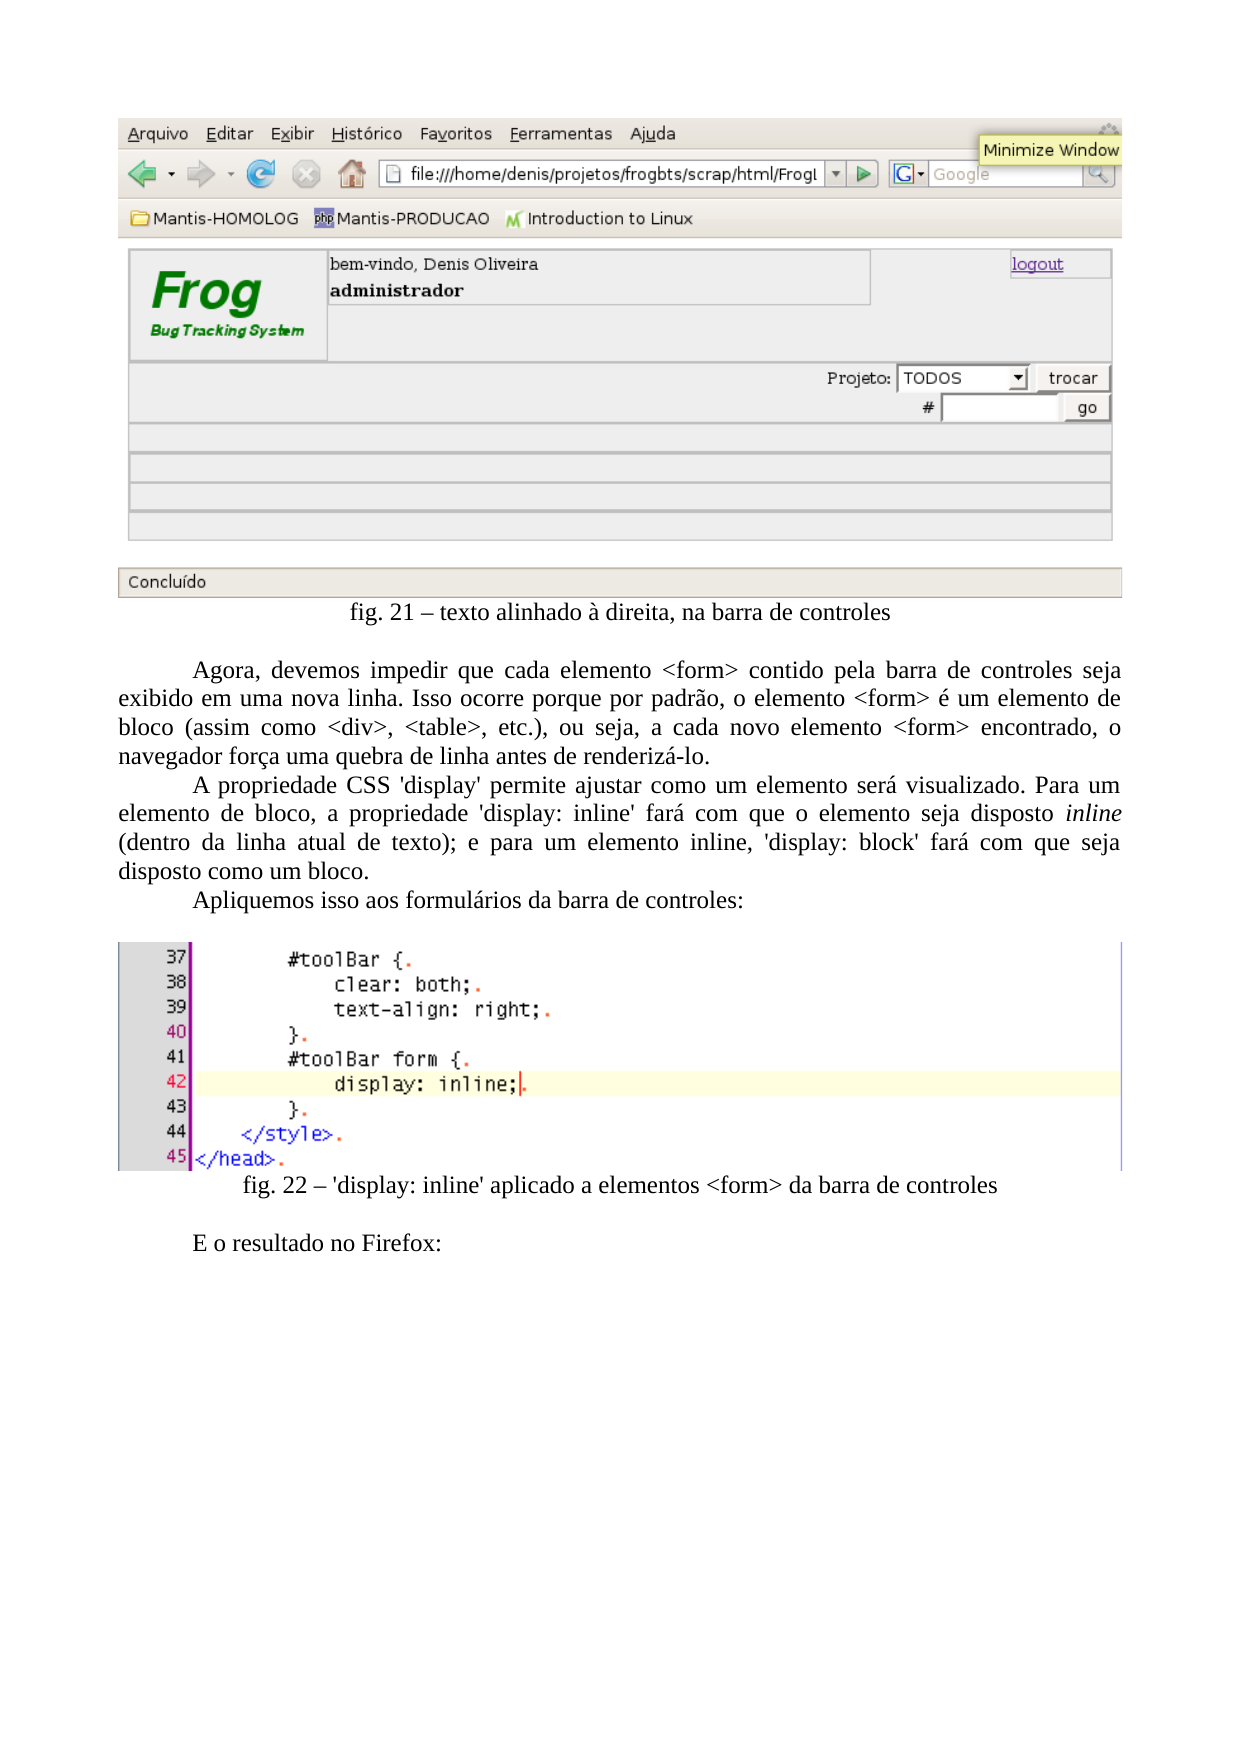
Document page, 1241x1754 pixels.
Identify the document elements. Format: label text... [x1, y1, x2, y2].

text E o resultado no Firefox: [118, 1228, 1122, 1256]
picture [118, 118, 1123, 598]
text A propriedade CSS 'display' permite ajustar como um elemento será visualizado. Para um elemento de bloco, a propriedade 'display: inline' fará com que o elemento seja disposto inline (dentro da linha atual de texto); e para um elemento inline, 'display: block' fará com que seja disposto como um bloco. [118, 770, 1122, 885]
text Apliquemos isso aos formulários da barra de controles: [118, 885, 1122, 913]
text fig. 21 – texto alinhado à direita, na barra de controles [118, 598, 1122, 626]
text fig. 22 – 'display: inline' aplicado a elementos <form> da barra de controles [118, 1171, 1122, 1199]
picture [118, 942, 1123, 1171]
text Agora, devemos impedir que cada elemento <form> contido pela barra de controles seja exibido em uma nova linha. Isso ocorre porque por padrão, o elemento <form> é um elemento de bloco (assim como <div>, <table>, etc.), ou seja, a cada novo elemento <form> encontrado, o navegador força uma quebra de linha antes de renderizá-lo. [118, 655, 1122, 770]
